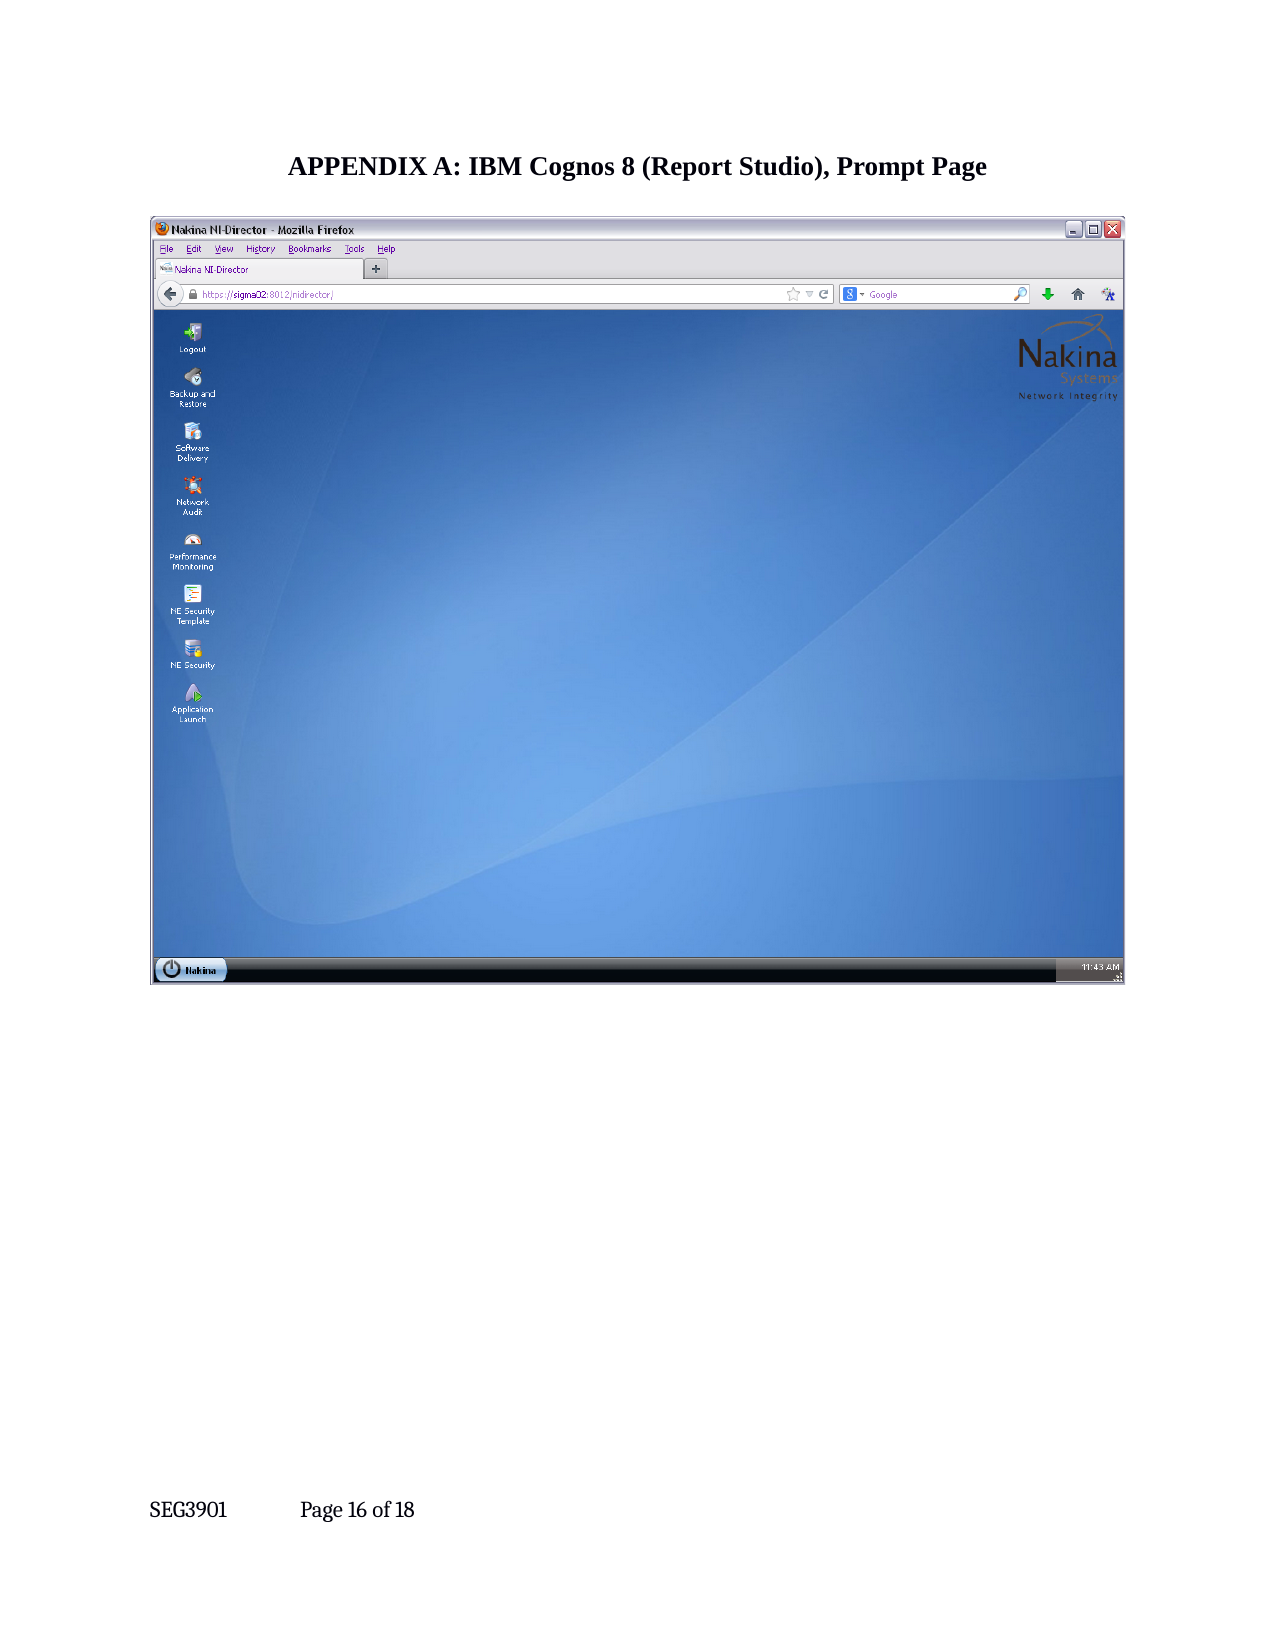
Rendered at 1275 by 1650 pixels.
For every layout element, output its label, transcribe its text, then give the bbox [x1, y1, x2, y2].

text APPENDIX A: IBM Cognos 8 (Report Studio), Prompt Page [150, 150, 1125, 181]
picture [150, 216, 1125, 985]
